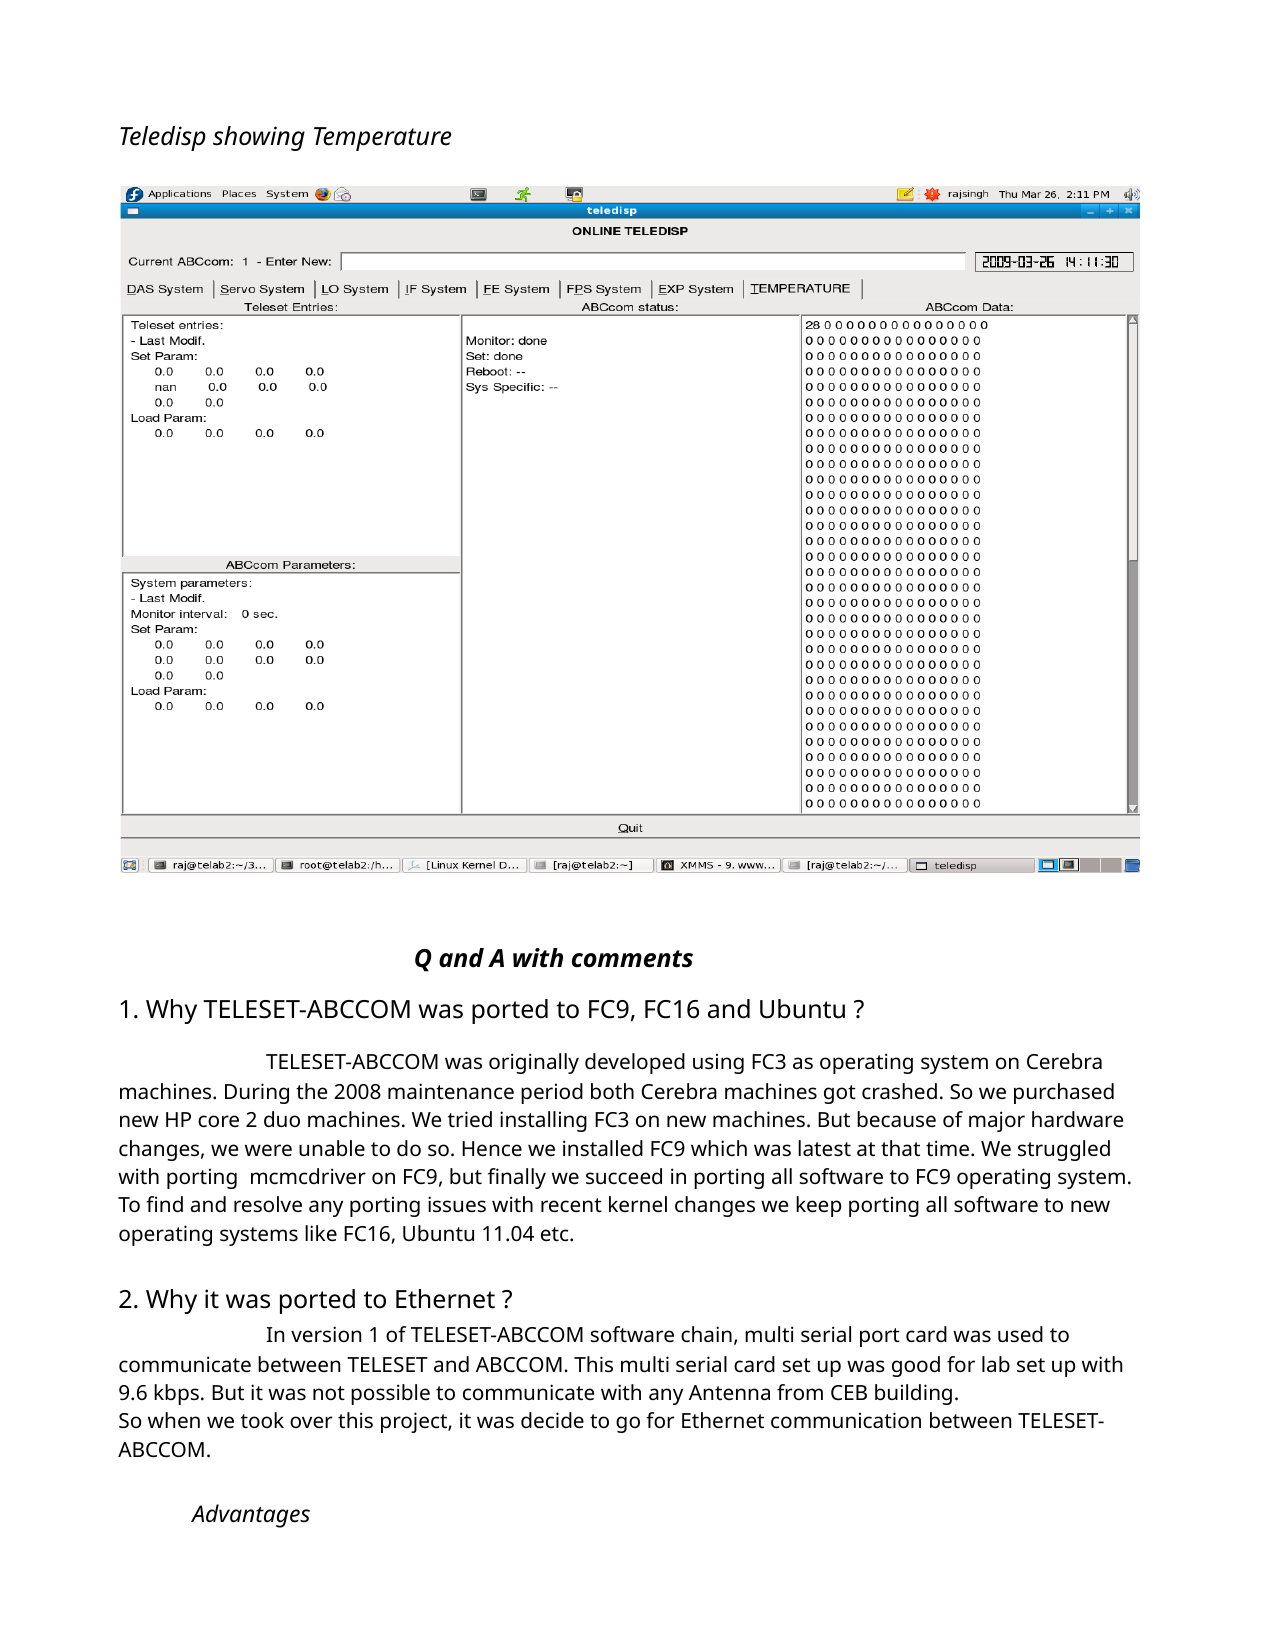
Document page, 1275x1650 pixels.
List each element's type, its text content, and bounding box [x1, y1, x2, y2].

text TELESET-ABCCOM was originally developed using FC3 as operating system on Cerebra machines. During the 2008 maintenance period both Cerebra machines got crashed. So we purchased new HP core 2 duo machines. We tried installing FC3 on new machines. But because of major hardware changes, we were unable to do so. Hence we installed FC9 which was latest at that time. We struggled with porting mcmcdriver on FC9, but finally we succeed in porting all software to FC9 operating system. To find and resolve any porting issues with recent kernel changes we keep porting all software to new operating systems like FC16, Ubuntu 11.04 etc. [118, 1043, 1157, 1247]
text Q and A with comments [118, 941, 1157, 975]
text Teledisp showing Temperature [118, 118, 1157, 152]
text In version 1 of TELESET-ABCCOM software chain, multi serial port card was used to communicate between TELESET and ABCCOM. This multi serial card set up was good for lab set up with 9.6 kbps. But it was not possible to communicate with any Antenna from CEB building. [118, 1316, 1157, 1407]
text 1. Why TELESET-ABCCOM was ported to FC9, FC16 and Ubuntu ? [118, 992, 1157, 1026]
picture [120, 207, 1140, 873]
picture [594, 207, 602, 213]
text So when we took over this project, it was decide to go for Ethernet communication between TELESET-ABCCOM. [118, 1407, 1157, 1463]
picture [120, 186, 1140, 213]
text Advantages [118, 1497, 1157, 1529]
text 2. Why it was ported to Ethernet ? [118, 1282, 1157, 1316]
